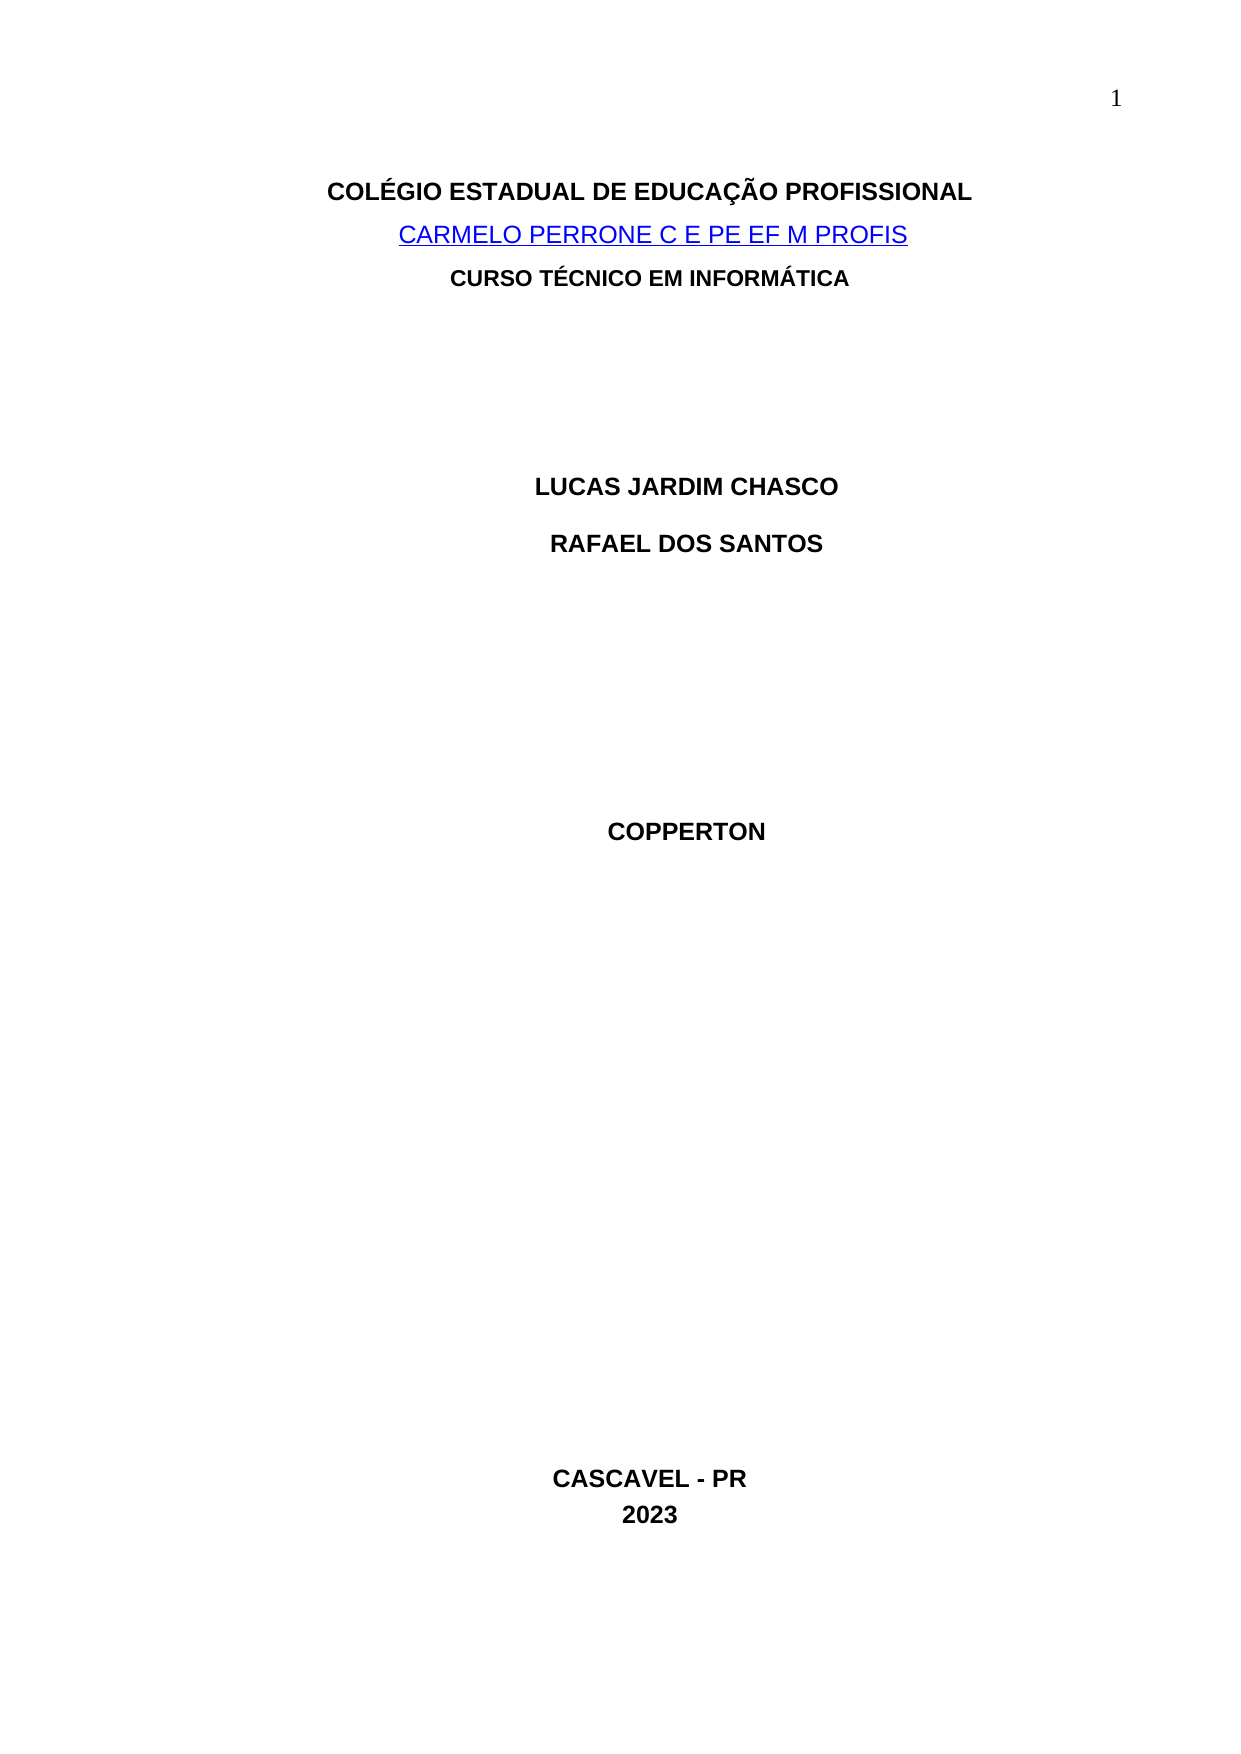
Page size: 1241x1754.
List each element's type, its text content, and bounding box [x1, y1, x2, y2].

text LUCAS JARDIM CHASCO [177, 472, 1122, 501]
text CASCAVEL - PR [177, 1464, 1122, 1492]
text COLÉGIO ESTADUAL DE EDUCAÇÃO PROFISSIONAL [177, 177, 1122, 206]
text RAFAEL DOS SANTOS [177, 529, 1122, 558]
text CURSO TÉCNICO EM INFORMÁTICA [177, 263, 1122, 292]
text CARMELO PERRONE C E PE EF M PROFIS [177, 220, 1122, 249]
text COPPERTON [177, 817, 1122, 846]
text 2023 [177, 1500, 1122, 1528]
